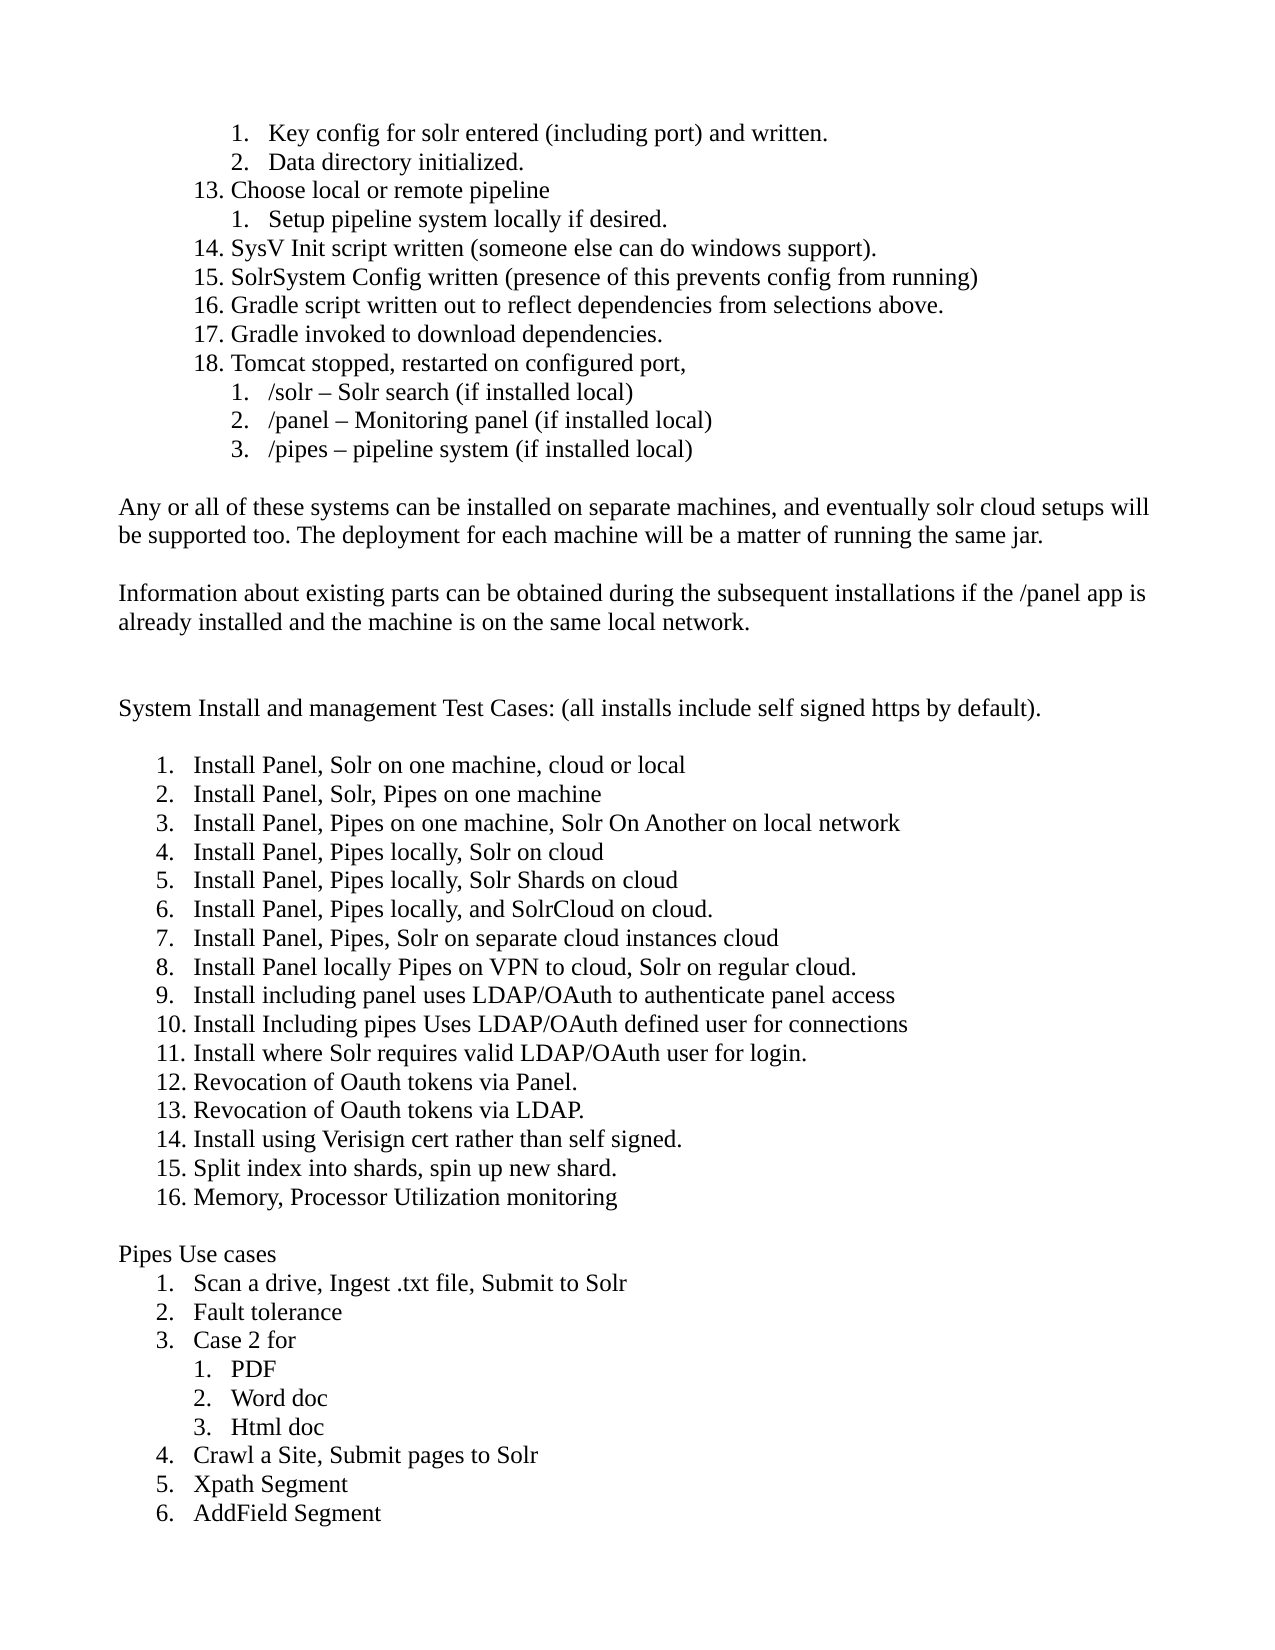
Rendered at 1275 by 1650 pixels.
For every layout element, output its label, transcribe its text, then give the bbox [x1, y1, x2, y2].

list Crawl a Site, Submit pages to Solr [156, 1441, 1157, 1469]
list Install Panel, Solr, Pipes on one machine [156, 779, 1157, 808]
list Install Including pipes Uses LDAP/OAuth defined user for connections [156, 1009, 1157, 1038]
list /solr – Solr search (if installed local) [231, 377, 1157, 406]
list Install using Verisign cert rather than self signed. [156, 1124, 1157, 1153]
list Choose local or remote pipeline [193, 176, 1157, 204]
text Any or all of these systems can be installed on separate machines, and eventually solr cloud setups will be supported too. The deployment for each machine will be a matter of running the same jar. [118, 492, 1157, 549]
text Pipes Use cases [118, 1239, 1157, 1268]
list Gradle script written out to reflect dependencies from selections above. [193, 291, 1157, 319]
list Key config for solr entered (including port) and written. [231, 118, 1157, 147]
list Revocation of Oauth tokens via LDAP. [156, 1096, 1157, 1124]
list Html doc [193, 1412, 1157, 1441]
list Revocation of Oauth tokens via Panel. [156, 1067, 1157, 1096]
list Xpath Segment [156, 1469, 1157, 1498]
list Install Panel, Pipes locally, Solr on cloud [156, 837, 1157, 866]
list Fault tolerance [156, 1297, 1157, 1326]
list Data directory initialized. [231, 147, 1157, 176]
list SysV Init script written (someone else can do windows support). [193, 233, 1157, 262]
list /panel – Monitoring panel (if installed local) [231, 406, 1157, 434]
text System Install and management Test Cases: (all installs include self signed https by default). [118, 693, 1157, 722]
list Install Panel locally Pipes on VPN to cloud, Solr on regular cloud. [156, 952, 1157, 981]
list Tomcat stopped, restarted on configured port, [193, 348, 1157, 377]
list /pipes – pipeline system (if installed local) [231, 434, 1157, 463]
list Install where Solr requires valid LDAP/OAuth user for login. [156, 1038, 1157, 1067]
list SolrSystem Config written (presence of this prevents config from running) [193, 262, 1157, 291]
text Information about existing parts can be obtained during the subsequent installations if the /panel app is already installed and the machine is on the same local network. [118, 578, 1157, 636]
list Install Panel, Pipes locally, Solr Shards on cloud [156, 866, 1157, 894]
list Install Panel, Pipes locally, and SolrCloud on cloud. [156, 894, 1157, 923]
list PDF [193, 1354, 1157, 1383]
list Install Panel, Solr on one machine, cloud or local [156, 751, 1157, 779]
list AddField Segment [156, 1498, 1157, 1527]
list Split index into shards, spin up new shard. [156, 1153, 1157, 1182]
list Gradle invoked to download dependencies. [193, 319, 1157, 348]
list Install Panel, Pipes, Solr on separate cloud instances cloud [156, 923, 1157, 952]
list Scan a drive, Ingest .txt file, Submit to Solr [156, 1268, 1157, 1297]
list Word doc [193, 1383, 1157, 1412]
list Install Panel, Pipes on one machine, Solr On Another on local network [156, 808, 1157, 837]
list Install including panel uses LDAP/OAuth to authenticate panel access [156, 981, 1157, 1009]
list Memory, Processor Utilization monitoring [156, 1182, 1157, 1211]
list Case 2 for [156, 1326, 1157, 1354]
list Setup pipeline system locally if desired. [231, 204, 1157, 233]
